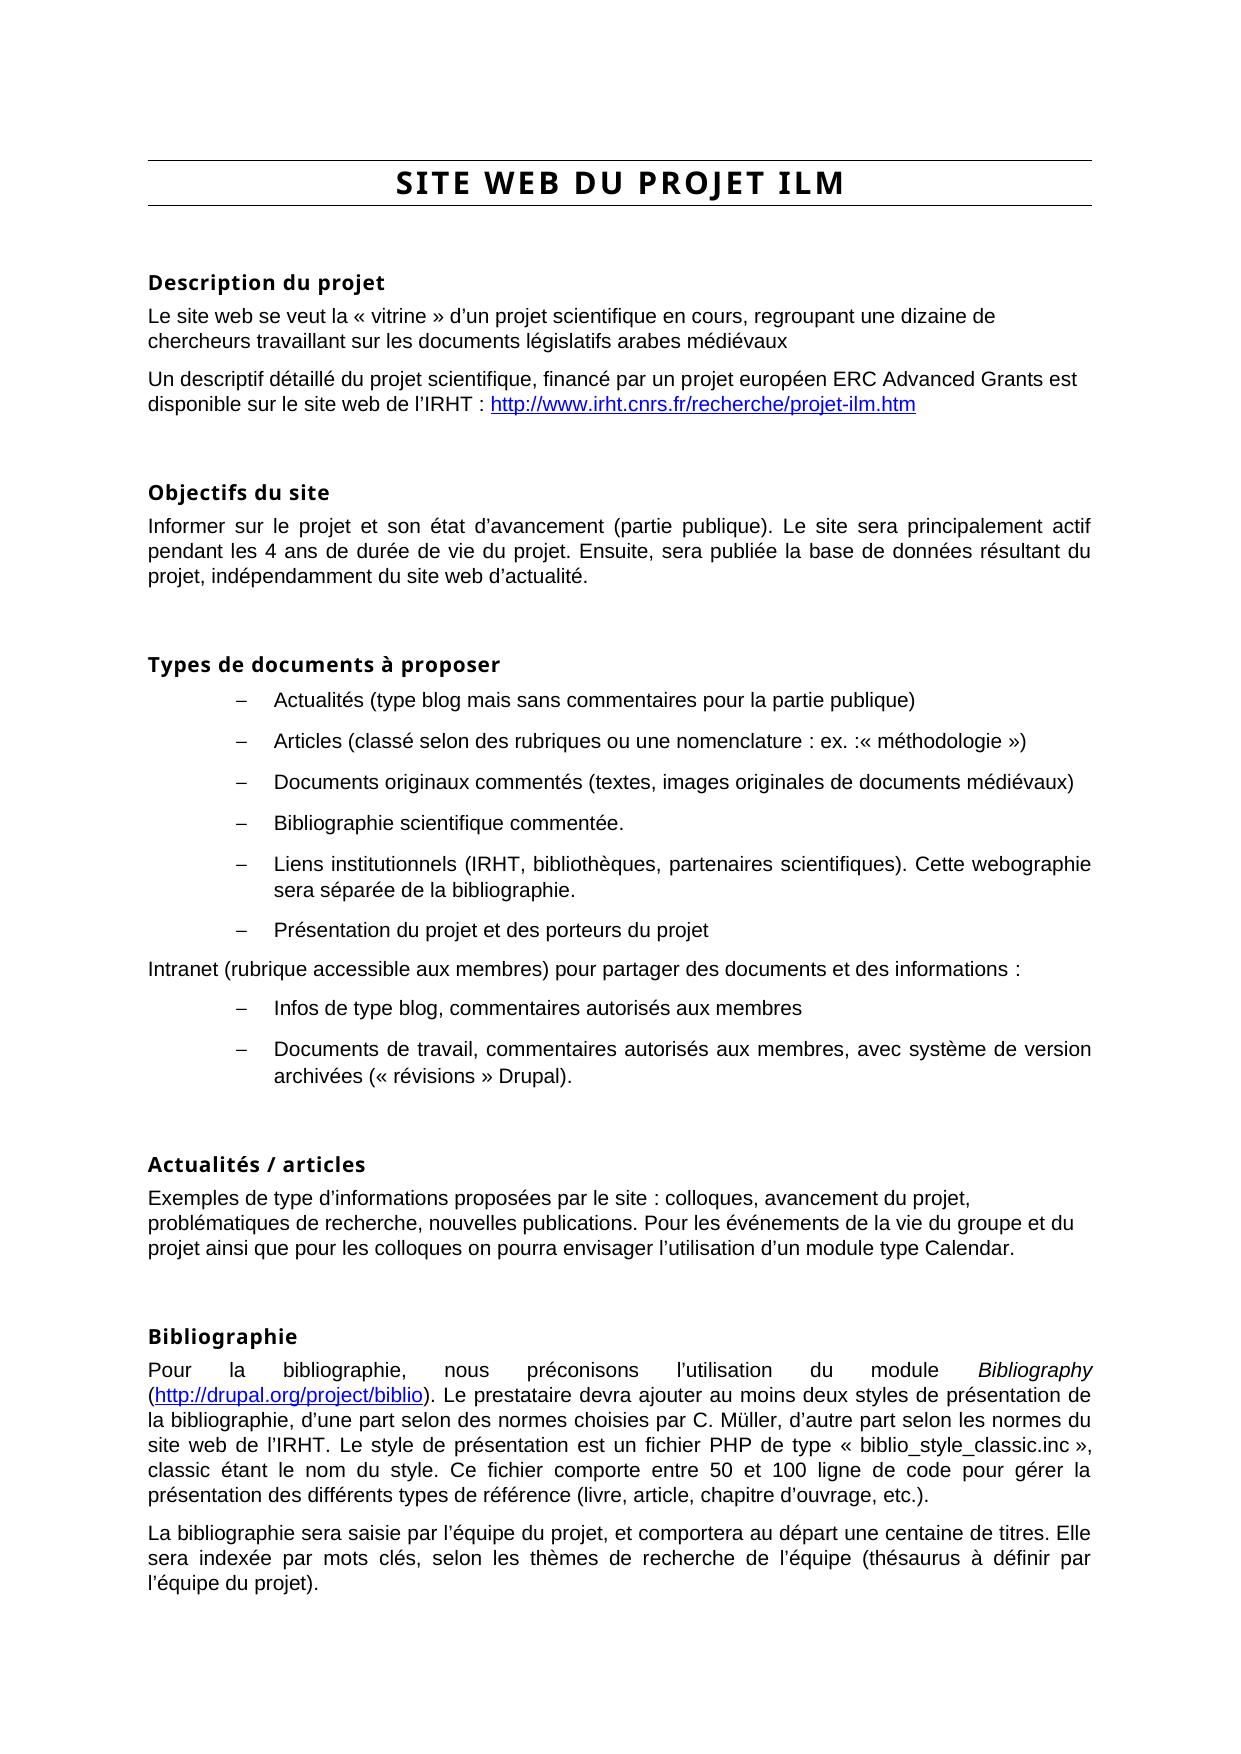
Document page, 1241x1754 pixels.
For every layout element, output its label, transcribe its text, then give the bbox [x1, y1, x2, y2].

subtitle Actualités / articles [148, 1150, 1092, 1178]
subtitle Bibliographie [148, 1322, 1092, 1351]
list Bibliographie scientifique commentée. [236, 808, 1092, 836]
subtitle Description du projet [148, 268, 1092, 297]
subtitle Objectifs du site [148, 478, 1092, 507]
text Informer sur le projet et son état d’avancement (partie publique). Le site sera principalement actif pendant les 4 ans de durée de vie du projet. Ensuite, sera publiée la base de données résultant du projet, indépendamment du site web d’actualité. [148, 513, 1092, 588]
list Articles (classé selon des rubriques ou une nomenclature : ex. :« méthodologie ») [236, 726, 1092, 754]
text Pour la bibliographie, nous préconisons l’utilisation du module Bibliography (http://drupal.org/project/biblio). Le prestataire devra ajouter au moins deux styles de présentation de la bibliographie, d’une part selon des normes choisies par C. Müller, d’autre part selon les normes du site web de l’IRHT. Le style de présentation est un fichier PHP de type « biblio_style_classic.inc », classic étant le nom du style. Ce fichier comporte entre 50 et 100 ligne de code pour gérer la présentation des différents types de référence (livre, article, chapitre d’ouvrage, etc.). [148, 1357, 1092, 1507]
subtitle Site web du projet ILM [148, 161, 1092, 205]
text Un descriptif détaillé du projet scientifique, financé par un projet européen ERC Advanced Grants est disponible sur le site web de l’IRHT : http://www.irht.cnrs.fr/recherche/projet-ilm.htm [148, 366, 1092, 416]
text La bibliographie sera saisie par l’équipe du projet, et comportera au départ une centaine de titres. Elle sera indexée par mots clés, selon les thèmes de recherche de l’équipe (thésaurus à définir par l’équipe du projet). [148, 1519, 1092, 1594]
subtitle Types de documents à proposer [148, 650, 1092, 679]
list Documents originaux commentés (textes, images originales de documents médiévaux) [236, 767, 1092, 795]
text Le site web se veut la « vitrine » d’un projet scientifique en cours, regroupant une dizaine de chercheurs travaillant sur les documents législatifs arabes médiévaux [148, 303, 1092, 353]
list Documents de travail, commentaires autorisés aux membres, avec système de version archivées (« révisions » Drupal). [236, 1034, 1092, 1087]
text Exemples de type d’informations proposées par le site : colloques, avancement du projet, problématiques de recherche, nouvelles publications. Pour les événements de la vie du groupe et du projet ainsi que pour les colloques on pourra envisager l’utilisation d’un module type Calendar. [148, 1185, 1092, 1260]
list Présentation du projet et des porteurs du projet [236, 915, 1092, 943]
list Liens institutionnels (IRHT, bibliothèques, partenaires scientifiques). Cette webographie sera séparée de la bibliographie. [236, 849, 1092, 902]
list Actualités (type blog mais sans commentaires pour la partie publique) [236, 685, 1092, 713]
list Infos de type blog, commentaires autorisés aux membres [236, 993, 1092, 1022]
text Intranet (rubrique accessible aux membres) pour partager des documents et des informations : [148, 956, 1092, 981]
